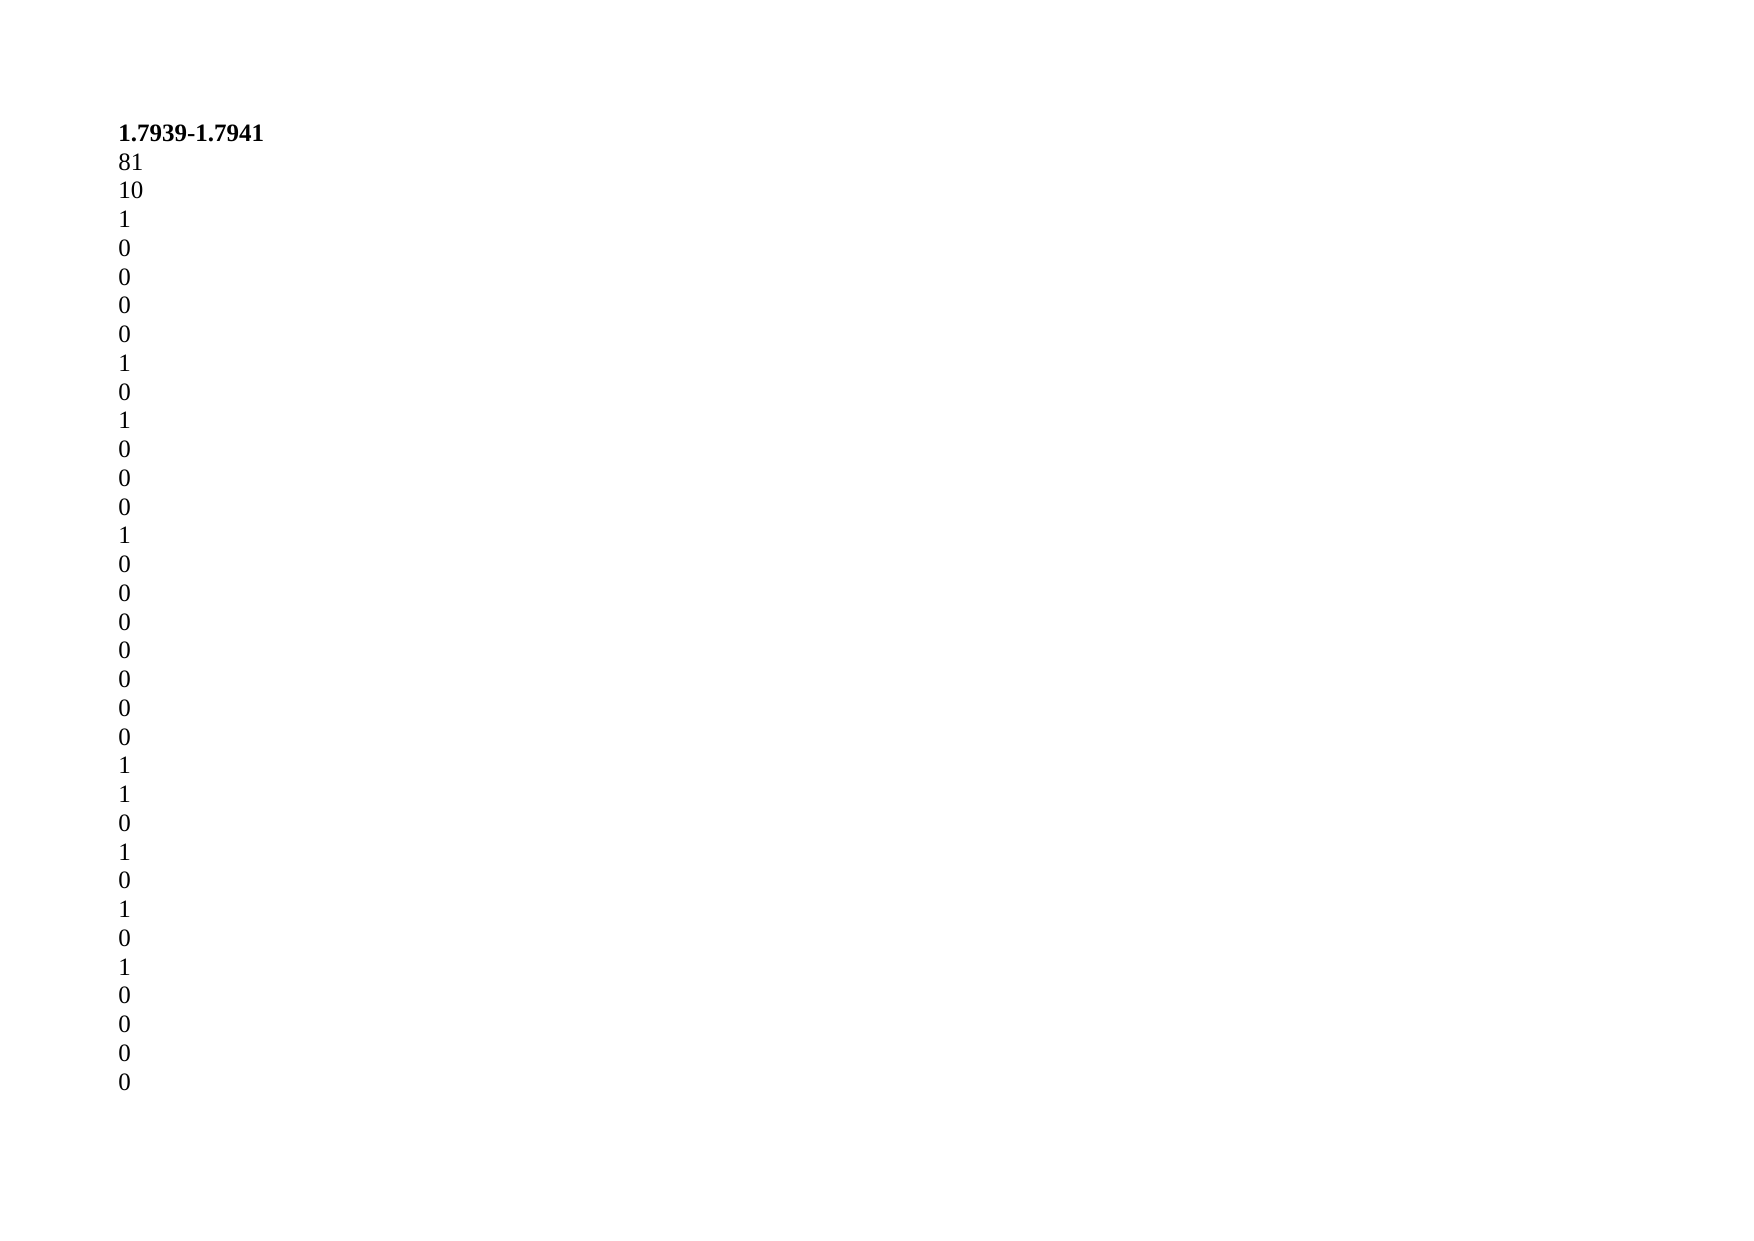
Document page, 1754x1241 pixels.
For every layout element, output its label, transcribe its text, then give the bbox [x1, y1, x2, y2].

text 0 [118, 1009, 1636, 1038]
text 1 [118, 204, 1636, 233]
text 1 [118, 952, 1636, 981]
text 0 [118, 693, 1636, 722]
text 81 [118, 147, 1636, 176]
text 0 [118, 262, 1636, 291]
text 0 [118, 664, 1636, 693]
text 0 [118, 866, 1636, 894]
text 0 [118, 578, 1636, 607]
text 0 [118, 607, 1636, 636]
text 0 [118, 722, 1636, 751]
text 0 [118, 434, 1636, 463]
text 0 [118, 636, 1636, 664]
text 0 [118, 319, 1636, 348]
text 0 [118, 377, 1636, 406]
text 0 [118, 233, 1636, 262]
text 1 [118, 521, 1636, 549]
text 0 [118, 291, 1636, 319]
text 0 [118, 1067, 1636, 1096]
text 0 [118, 463, 1636, 492]
text 0 [118, 492, 1636, 521]
text 1 [118, 751, 1636, 779]
text 1 [118, 406, 1636, 434]
text 1 [118, 894, 1636, 923]
text 0 [118, 549, 1636, 578]
text 0 [118, 808, 1636, 837]
text 10 [118, 176, 1636, 204]
text 0 [118, 923, 1636, 952]
text 0 [118, 1038, 1636, 1067]
text 0 [118, 981, 1636, 1009]
text 1 [118, 779, 1636, 808]
text 1 [118, 348, 1636, 377]
text 1.7939-1.7941 [118, 118, 1636, 147]
text 1 [118, 837, 1636, 866]
